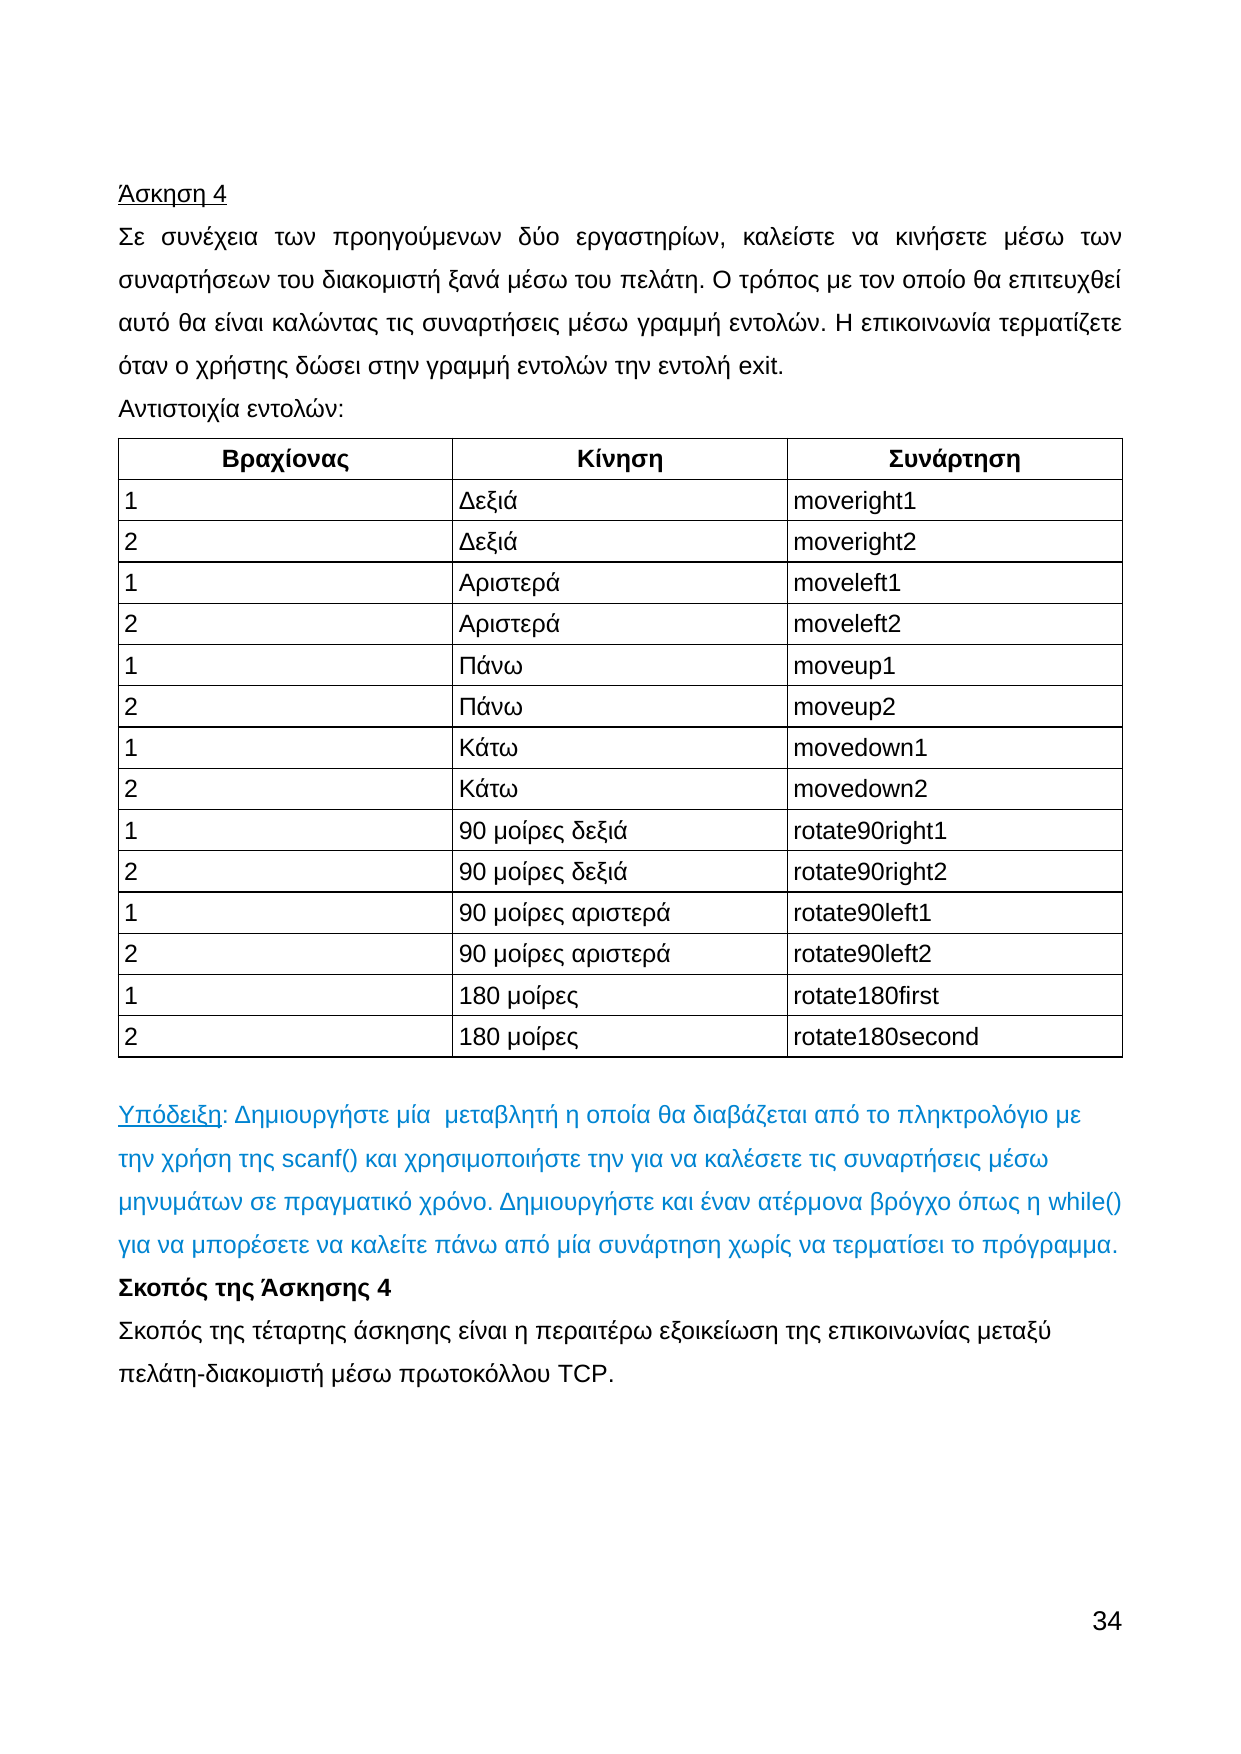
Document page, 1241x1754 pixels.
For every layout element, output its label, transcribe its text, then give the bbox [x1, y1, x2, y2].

table_cell 2 [119, 851, 452, 891]
table_cell 1 [119, 728, 452, 768]
table_header Κίνηση [453, 439, 787, 479]
table_cell Κάτω [453, 728, 787, 768]
table_cell Κάτω [453, 769, 787, 809]
table_cell rotate90right2 [788, 851, 1122, 891]
table_cell movedown2 [788, 769, 1122, 809]
table_cell 2 [119, 934, 452, 974]
table_header Συνάρτηση [788, 439, 1122, 479]
table_cell moveup1 [788, 645, 1122, 685]
table_cell moveright1 [788, 480, 1122, 520]
table_cell rotate180first [788, 975, 1122, 1015]
table_cell Πάνω [453, 645, 787, 685]
table_cell 1 [119, 810, 452, 850]
table_header Βραχίονας [119, 439, 452, 479]
table_cell 90 μοίρες δεξιά [453, 851, 787, 891]
table_cell Αριστερά [453, 563, 787, 603]
table_cell moveleft1 [788, 563, 1122, 603]
table_cell 2 [119, 604, 452, 644]
table_cell 180 μοίρες [453, 975, 787, 1015]
table_cell 90 μοίρες αριστερά [453, 893, 787, 933]
table_cell Πάνω [453, 686, 787, 726]
table_cell 1 [119, 645, 452, 685]
table_cell 1 [119, 975, 452, 1015]
table_cell moveright2 [788, 521, 1122, 561]
table_cell Αριστερά [453, 604, 787, 644]
table_cell 2 [119, 769, 452, 809]
text Υπόδειξη: Δημιουργήστε μία μεταβλητή η οποία θα διαβάζεται από το πληκτρολόγιο με την χρήση της scanf() και χρησιμοποιήστε την για να καλέσετε τις συναρτήσεις μέσω μηνυμάτων σε πραγματικό χρόνο. Δημιουργήστε και έναν ατέρμονα βρόγχο όπως η while() για να μπορέσετε να καλείτε πάνω από μία συνάρτηση χωρίς να τερματίσει το πρόγραμμα. [118, 1101, 1122, 1259]
text Σκοπός της τέταρτης άσκησης είναι η περαιτέρω εξοικείωση της επικοινωνίας μεταξύ πελάτη-διακομιστή μέσω πρωτοκόλλου TCP. [118, 1316, 1122, 1388]
table_cell 90 μοίρες αριστερά [453, 934, 787, 974]
table_cell rotate180second [788, 1016, 1122, 1056]
table_cell Δεξιά [453, 521, 787, 561]
table_cell 1 [119, 480, 452, 520]
table_cell rotate90left2 [788, 934, 1122, 974]
table_cell 2 [119, 686, 452, 726]
table_cell 90 μοίρες δεξιά [453, 810, 787, 850]
table_cell 1 [119, 893, 452, 933]
table_cell moveup2 [788, 686, 1122, 726]
table_cell 1 [119, 563, 452, 603]
text Σε συνέχεια των προηγούμενων δύο εργαστηρίων, καλείστε να κινήσετε μέσω των συναρτήσεων του διακομιστή ξανά μέσω του πελάτη. O τρόπος με τον οποίο θα επιτευχθεί αυτό θα είναι καλώντας τις συναρτήσεις μέσω γραμμή εντολών. H επικοινωνία τερματίζετε όταν ο χρήστης δώσει στην γραμμή εντολών την εντολή exit. [118, 222, 1122, 380]
table_cell 180 μοίρες [453, 1016, 787, 1056]
table_cell movedown1 [788, 728, 1122, 768]
table_cell 2 [119, 521, 452, 561]
table_cell moveleft2 [788, 604, 1122, 644]
text Αντιστοιχία εντολών: [118, 394, 1122, 423]
table_cell rotate90right1 [788, 810, 1122, 850]
text Σκοπός της Άσκησης 4 [118, 1273, 1122, 1302]
table_cell rotate90left1 [788, 893, 1122, 933]
table_cell Δεξιά [453, 480, 787, 520]
table_cell 2 [119, 1016, 452, 1056]
text Άσκηση 4 [118, 179, 1122, 208]
